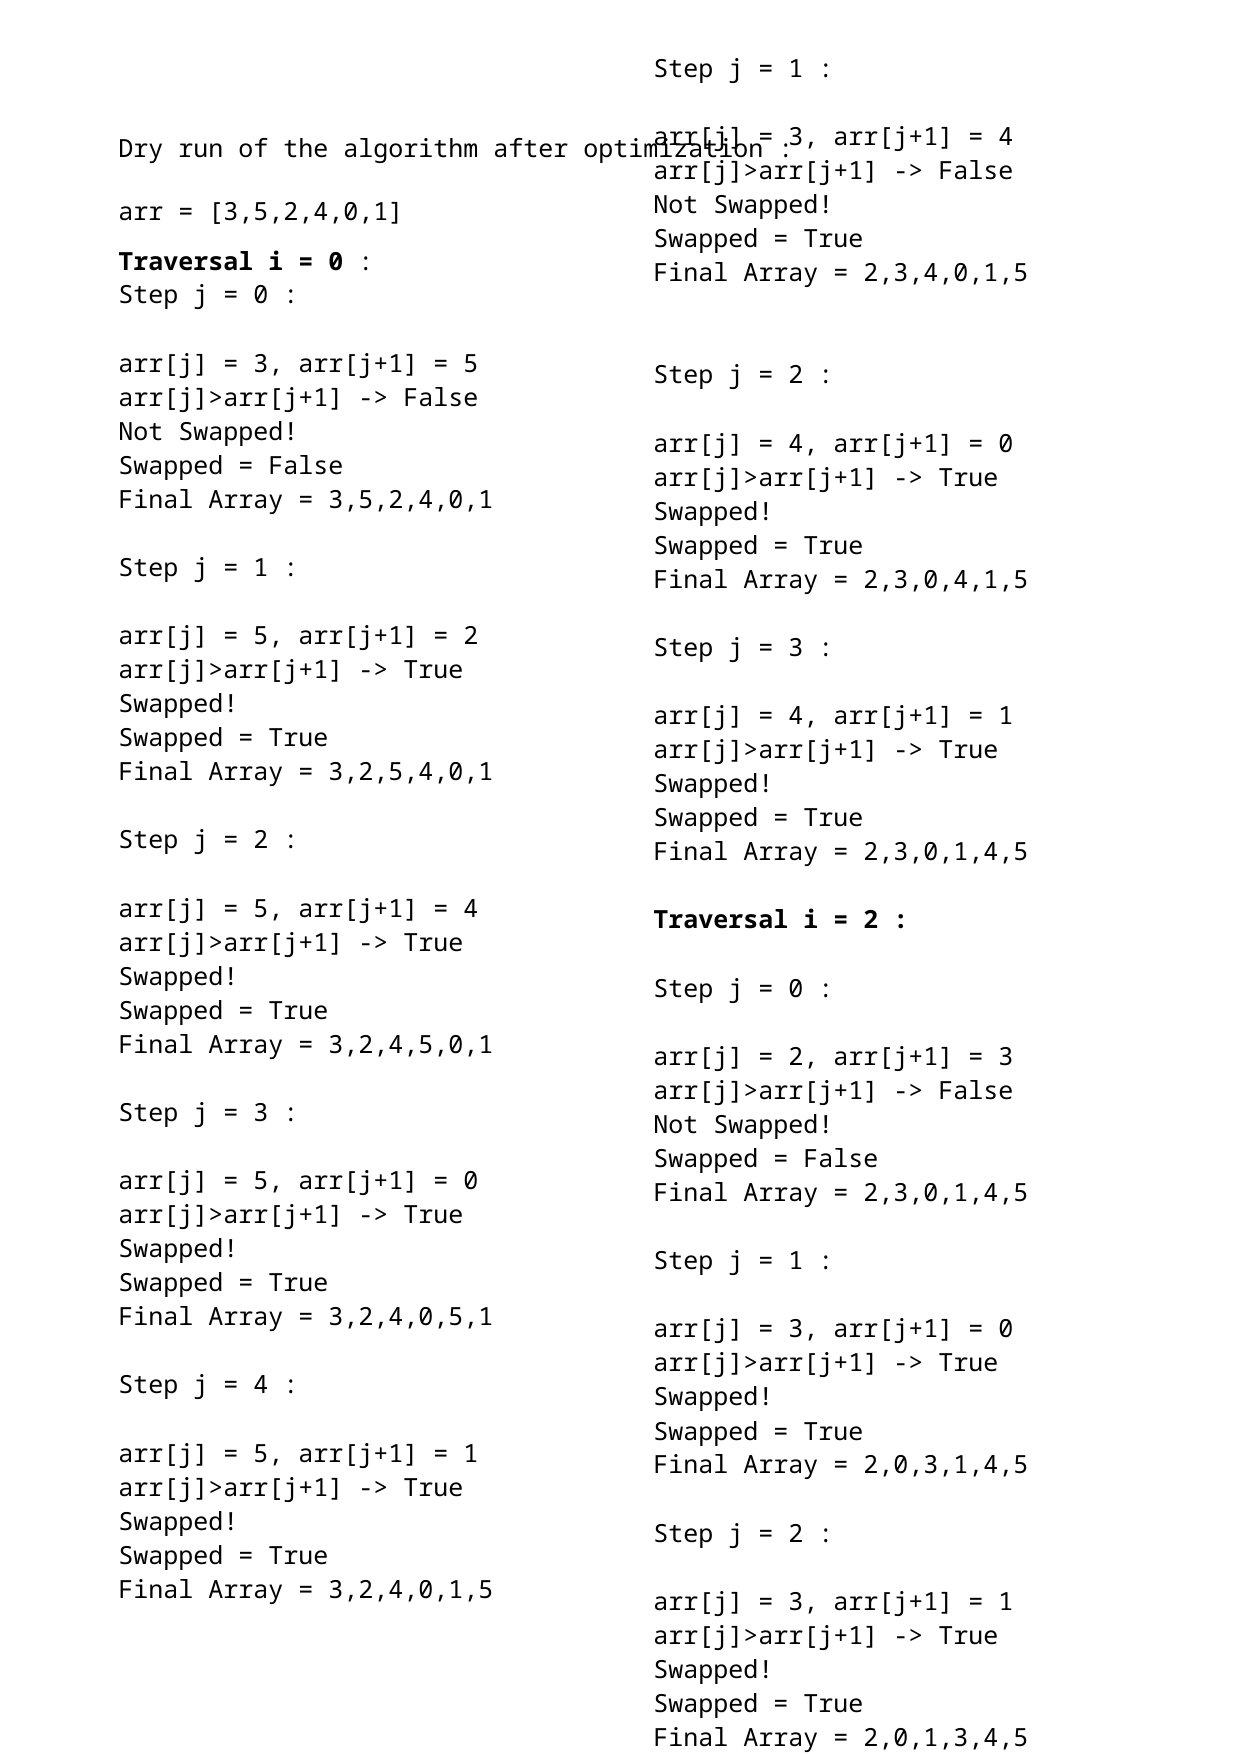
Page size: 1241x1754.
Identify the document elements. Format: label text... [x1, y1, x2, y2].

text arr[j]>arr[j+1] -> True [118, 652, 1122, 686]
text Final Array = 3,2,4,5,0,1 [118, 1027, 1122, 1061]
text Swapped = True [118, 992, 1122, 1027]
text Swapped = True [118, 1265, 1122, 1299]
text Final Array = 3,5,2,4,0,1 [118, 482, 1122, 516]
text arr = [3,5,2,4,0,1] [118, 181, 1122, 227]
text Step j = 1 : [118, 550, 1122, 584]
text arr[j] = 5, arr[j+1] = 0 [118, 1163, 1122, 1197]
text arr[j] = 5, arr[j+1] = 1 [118, 1435, 1122, 1469]
text Swapped = True [118, 720, 1122, 754]
text arr[j] = 5, arr[j+1] = 2 [118, 618, 1122, 652]
text arr[j]>arr[j+1] -> False [118, 379, 1122, 413]
text arr[j]>arr[j+1] -> True [118, 1197, 1122, 1231]
text arr[j] = 3, arr[j+1] = 5 [118, 345, 1122, 379]
text Swapped! [118, 958, 1122, 992]
text Not Swapped! [118, 413, 1122, 447]
text arr[j]>arr[j+1] -> True [118, 924, 1122, 958]
text Dry run of the algorithm after optimization : [118, 118, 1122, 165]
text Step j = 4 : [118, 1367, 1122, 1401]
text Swapped! [118, 1231, 1122, 1265]
text Swapped = False [118, 447, 1122, 482]
text Swapped! [118, 1503, 1122, 1537]
text Step j = 3 : [118, 1095, 1122, 1129]
text Final Array = 3,2,4,0,5,1 [118, 1299, 1122, 1333]
text arr[j] = 5, arr[j+1] = 4 [118, 890, 1122, 924]
text Final Array = 3,2,4,0,1,5 [118, 1572, 1122, 1606]
text Swapped! [118, 686, 1122, 720]
text Final Array = 3,2,5,4,0,1 [118, 754, 1122, 788]
text Swapped = True [118, 1537, 1122, 1572]
text Traversal i = 0 : Step j = 0 : [118, 243, 1122, 311]
text arr[j]>arr[j+1] -> True [118, 1469, 1122, 1503]
text Step j = 2 : [118, 822, 1122, 856]
